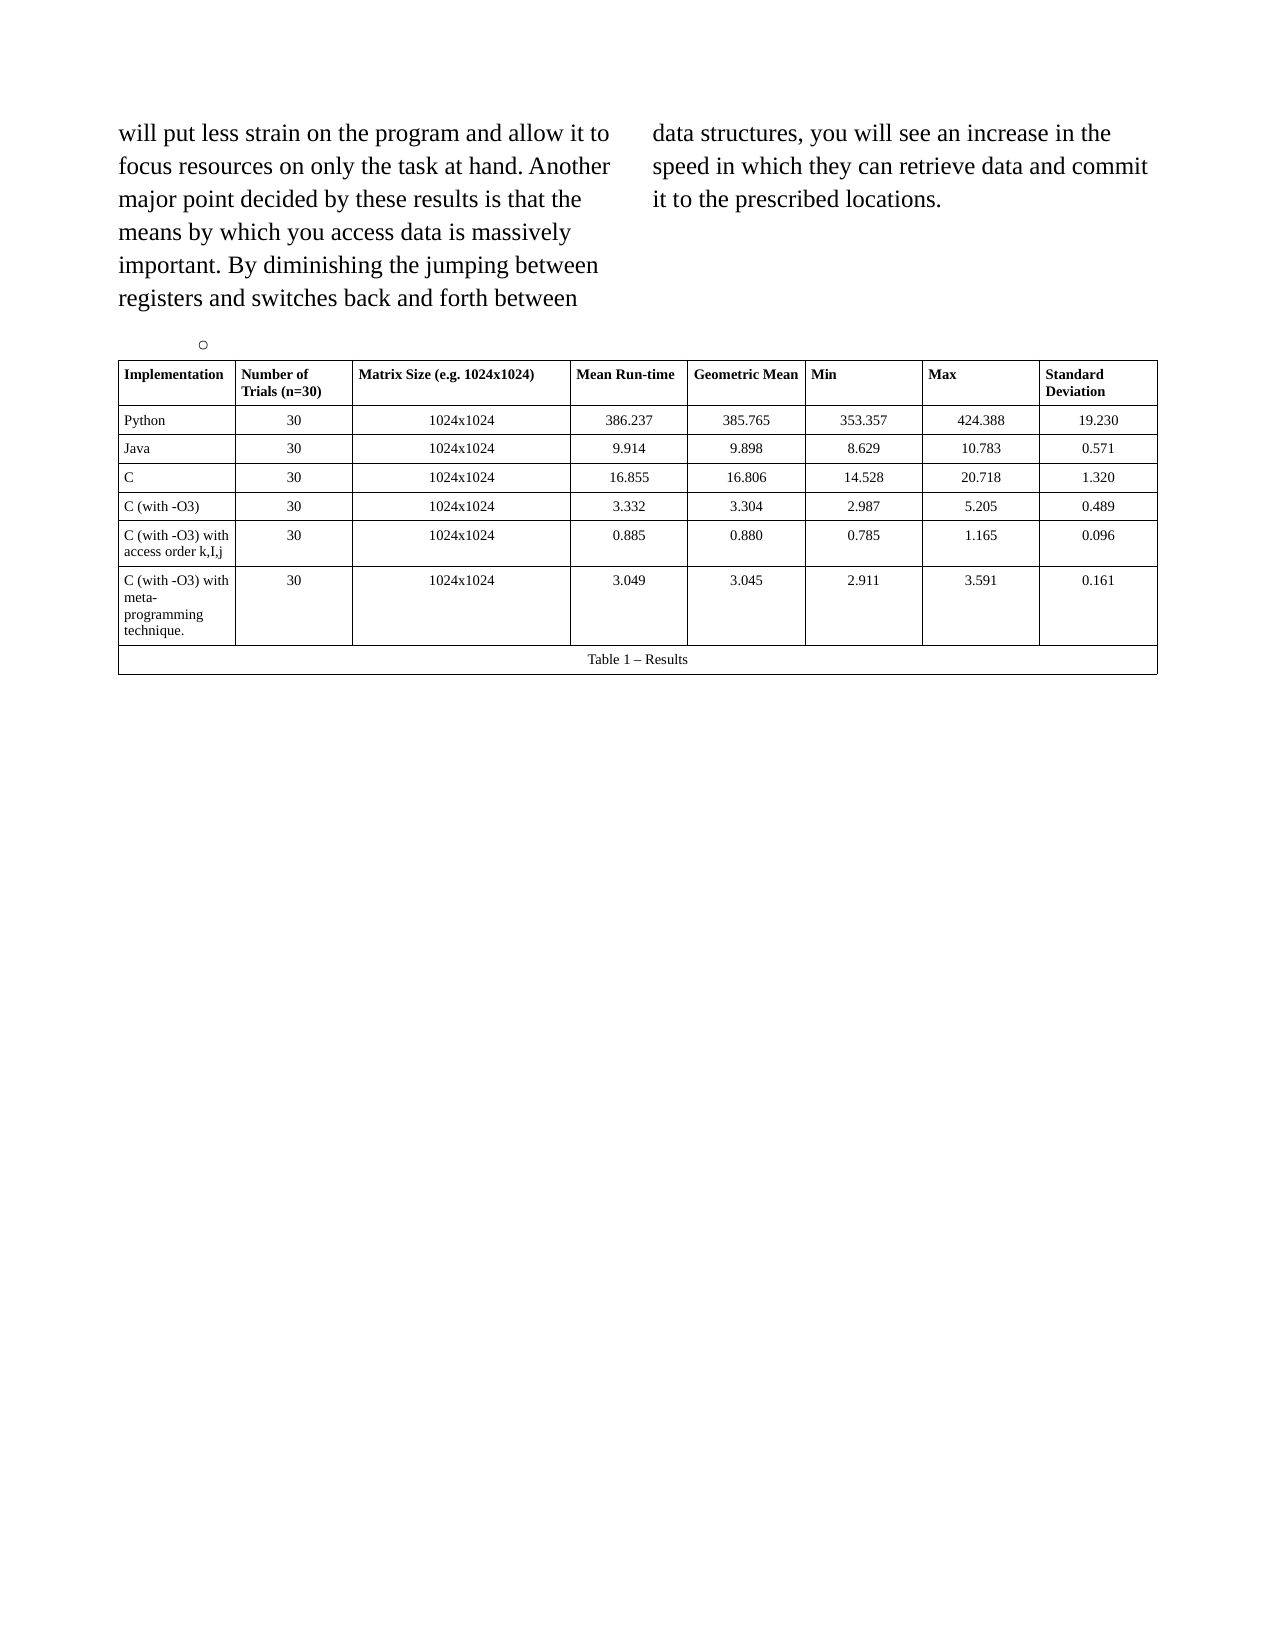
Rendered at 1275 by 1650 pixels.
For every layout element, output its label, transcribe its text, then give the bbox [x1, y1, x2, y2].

table_cell 0.885 [571, 521, 687, 566]
table_cell C [119, 464, 235, 491]
table_header Mean Run-time [571, 361, 687, 405]
table_cell 30 [236, 464, 352, 491]
table_cell 1024x1024 [353, 567, 570, 645]
table_cell 1.320 [1040, 464, 1157, 491]
table_cell 1.165 [923, 521, 1039, 566]
table_header Number of Trials (n=30) [236, 361, 352, 405]
table_cell 20.718 [923, 464, 1039, 491]
table_cell C (with -O3) with access order k,I,j [119, 521, 235, 566]
table_cell 1024x1024 [353, 521, 570, 566]
table_cell 30 [236, 493, 352, 520]
table_cell 14.528 [806, 464, 922, 491]
table_header Min [806, 361, 922, 405]
table_cell 1024x1024 [353, 464, 570, 491]
table_cell 0.489 [1040, 493, 1157, 520]
table_cell 353.357 [806, 406, 922, 434]
table_cell 0.785 [806, 521, 922, 566]
table_cell Python [119, 406, 235, 434]
table_cell 1024x1024 [353, 493, 570, 520]
table_cell 30 [236, 435, 352, 463]
table_header Geometric Mean [688, 361, 805, 405]
table_header Implementation [119, 361, 235, 405]
text data structures, you will see an increase in the speed in which they can retrieve data and commit it to the prescribed locations. [652, 118, 1157, 213]
table_cell 10.783 [923, 435, 1039, 463]
table_cell 2.987 [806, 493, 922, 520]
table_cell 3.304 [688, 493, 805, 520]
table_cell 3.049 [571, 567, 687, 645]
text will put less strain on the program and allow it to focus resources on only the task at hand. Another major point decided by these results is that the means by which you access data is massively important. By diminishing the jumping between registers and switches back and forth between [118, 118, 622, 312]
table_cell 30 [236, 521, 352, 566]
table_cell 16.806 [688, 464, 805, 491]
table_cell 424.388 [923, 406, 1039, 434]
table_cell 386.237 [571, 406, 687, 434]
table_cell 3.591 [923, 567, 1039, 645]
table_cell 5.205 [923, 493, 1039, 520]
table_cell Table 1 – Results [119, 646, 1157, 673]
table_cell 9.898 [688, 435, 805, 463]
table_cell 3.045 [688, 567, 805, 645]
table_cell C (with -O3) with meta-programming technique. [119, 567, 235, 645]
table_header Matrix Size (e.g. 1024x1024) [353, 361, 570, 405]
table_cell 1024x1024 [353, 406, 570, 434]
table_cell C (with -O3) [119, 493, 235, 520]
table_cell 16.855 [571, 464, 687, 491]
table_cell 0.096 [1040, 521, 1157, 566]
table_cell 30 [236, 567, 352, 645]
table_header Max [923, 361, 1039, 405]
table_cell 0.161 [1040, 567, 1157, 645]
table_header Standard Deviation [1040, 361, 1157, 405]
table_cell 3.332 [571, 493, 687, 520]
table_cell 2.911 [806, 567, 922, 645]
table_cell 0.571 [1040, 435, 1157, 463]
table_cell 0.880 [688, 521, 805, 566]
table_cell 1024x1024 [353, 435, 570, 463]
table_cell 19.230 [1040, 406, 1157, 434]
table_cell Java [119, 435, 235, 463]
table_cell 385.765 [688, 406, 805, 434]
table_cell 30 [236, 406, 352, 434]
table_cell 9.914 [571, 435, 687, 463]
table_cell 8.629 [806, 435, 922, 463]
